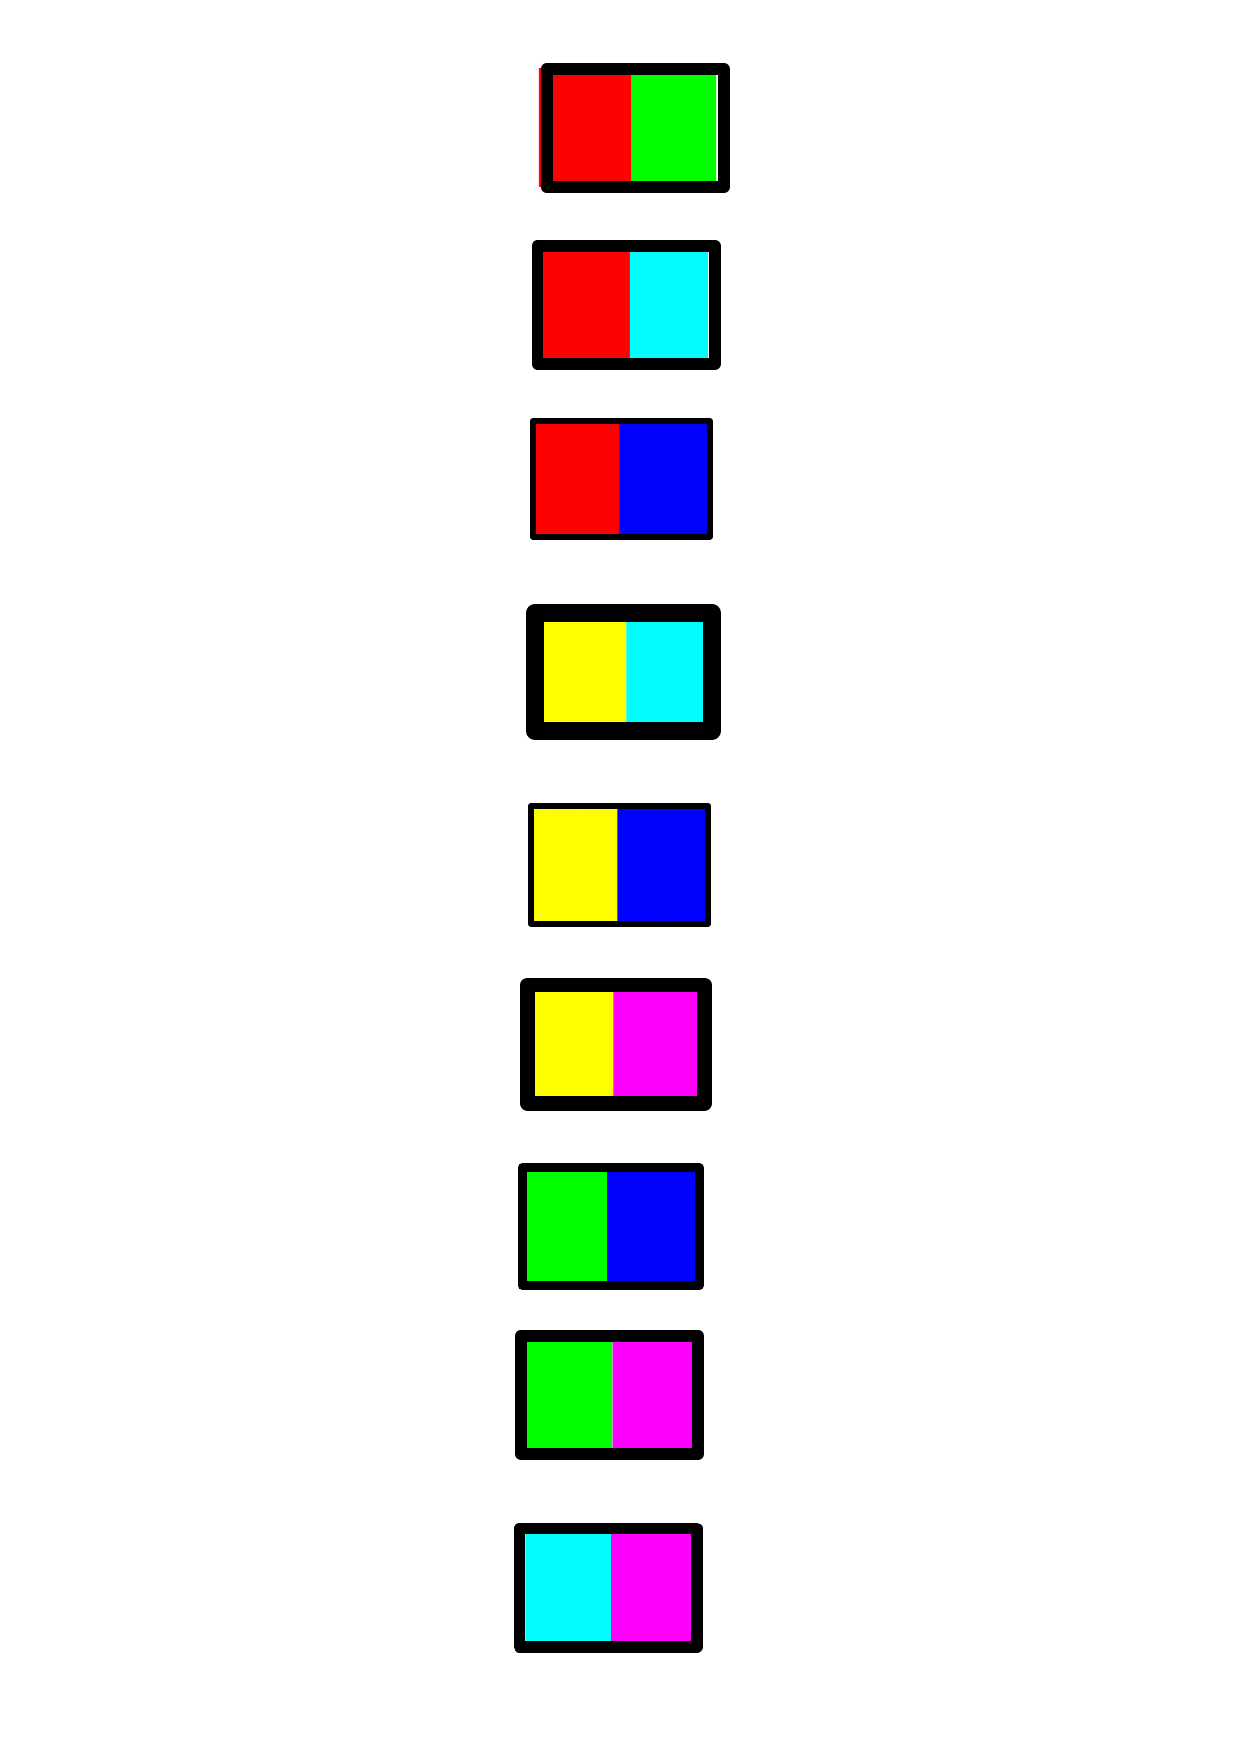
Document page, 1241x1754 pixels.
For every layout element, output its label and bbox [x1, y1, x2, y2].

picture [527, 1172, 695, 1281]
picture [525, 1534, 691, 1641]
picture [535, 992, 697, 1096]
picture [527, 1342, 692, 1448]
picture [553, 75, 717, 181]
picture [543, 252, 708, 358]
picture [534, 809, 705, 921]
picture [536, 424, 707, 534]
picture [544, 622, 703, 722]
